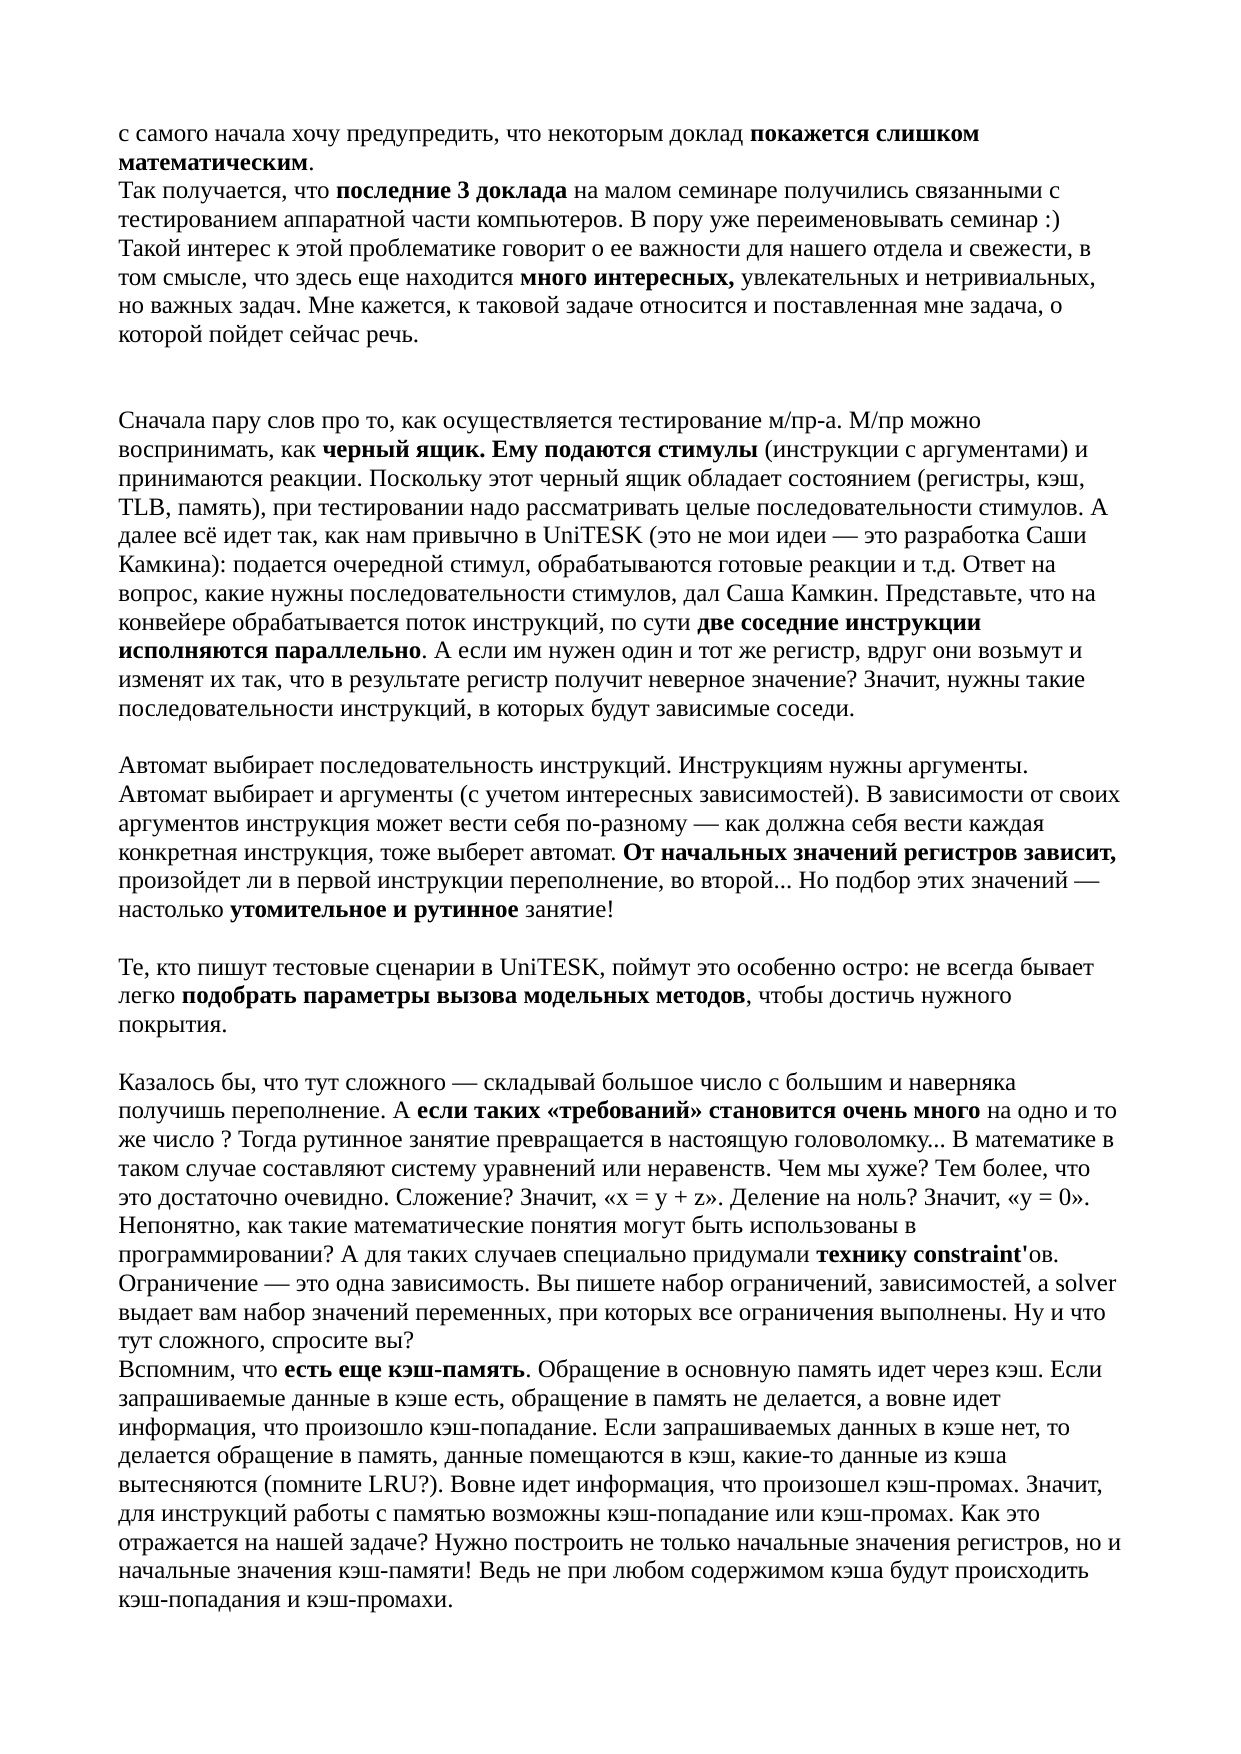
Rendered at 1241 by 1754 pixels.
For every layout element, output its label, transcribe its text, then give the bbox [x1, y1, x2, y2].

text с самого начала хочу предупредить, что некоторым доклад покажется слишком математическим. [118, 118, 1122, 176]
text Сначала пару слов про то, как осуществляется тестирование м/пр-а. М/пр можно воспринимать, как черный ящик. Ему подаются стимулы (инструкции с аргументами) и принимаются реакции. Поскольку этот черный ящик обладает состоянием (регистры, кэш, TLB, память), при тестировании надо рассматривать целые последовательности стимулов. А далее всё идет так, как нам привычно в UniTESK (это не мои идеи — это разработка Саши Камкина): подается очередной стимул, обрабатываются готовые реакции и т.д. Ответ на вопрос, какие нужны последовательности стимулов, дал Саша Камкин. Представьте, что на конвейере обрабатывается поток инструкций, по сути две соседние инструкции исполняются параллельно. А если им нужен один и тот же регистр, вдруг они возьмут и изменят их так, что в результате регистр получит неверное значение? Значит, нужны такие последовательности инструкций, в которых будут зависимые соседи. [118, 406, 1122, 722]
text Казалось бы, что тут сложного — складывай большое число с большим и наверняка получишь переполнение. А если таких «требований» становится очень много на одно и то же число ? Тогда рутинное занятие превращается в настоящую головоломку... В математике в таком случае составляют систему уравнений или неравенств. Чем мы хуже? Тем более, что это достаточно очевидно. Сложение? Значит, «x = y + z». Деление на ноль? Значит, «y = 0». Непонятно, как такие математические понятия могут быть использованы в программировании? А для таких случаев специально придумали технику constraint'ов. Ограничение — это одна зависимость. Вы пишете набор ограничений, зависимостей, а solver выдает вам набор значений переменных, при которых все ограничения выполнены. Ну и что тут сложного, спросите вы? [118, 1067, 1122, 1354]
text Те, кто пишут тестовые сценарии в UniTESK, поймут это особенно остро: не всегда бывает легко подобрать параметры вызова модельных методов, чтобы достичь нужного покрытия. [118, 952, 1122, 1038]
text Вспомним, что есть еще кэш-память. Обращение в основную память идет через кэш. Если запрашиваемые данные в кэше есть, обращение в память не делается, а вовне идет информация, что произошло кэш-попадание. Если запрашиваемых данных в кэше нет, то делается обращение в память, данные помещаются в кэш, какие-то данные из кэша вытесняются (помните LRU?). Вовне идет информация, что произошел кэш-промах. Значит, для инструкций работы с памятью возможны кэш-попадание или кэш-промах. Как это отражается на нашей задаче? Нужно построить не только начальные значения регистров, но и начальные значения кэш-памяти! Ведь не при любом содержимом кэша будут происходить кэш-попадания и кэш-промахи. [118, 1354, 1122, 1613]
text Так получается, что последние 3 доклада на малом семинаре получились связанными с тестированием аппаратной части компьютеров. В пору уже переименовывать семинар :) Такой интерес к этой проблематике говорит о ее важности для нашего отдела и свежести, в том смысле, что здесь еще находится много интересных, увлекательных и нетривиальных, но важных задач. Мне кажется, к таковой задаче относится и поставленная мне задача, о которой пойдет сейчас речь. [118, 176, 1122, 348]
text Автомат выбирает последовательность инструкций. Инструкциям нужны аргументы. Автомат выбирает и аргументы (с учетом интересных зависимостей). В зависимости от своих аргументов инструкция может вести себя по-разному — как должна себя вести каждая конкретная инструкция, тоже выберет автомат. От начальных значений регистров зависит, произойдет ли в первой инструкции переполнение, во второй... Но подбор этих значений — настолько утомительное и рутинное занятие! [118, 751, 1122, 923]
